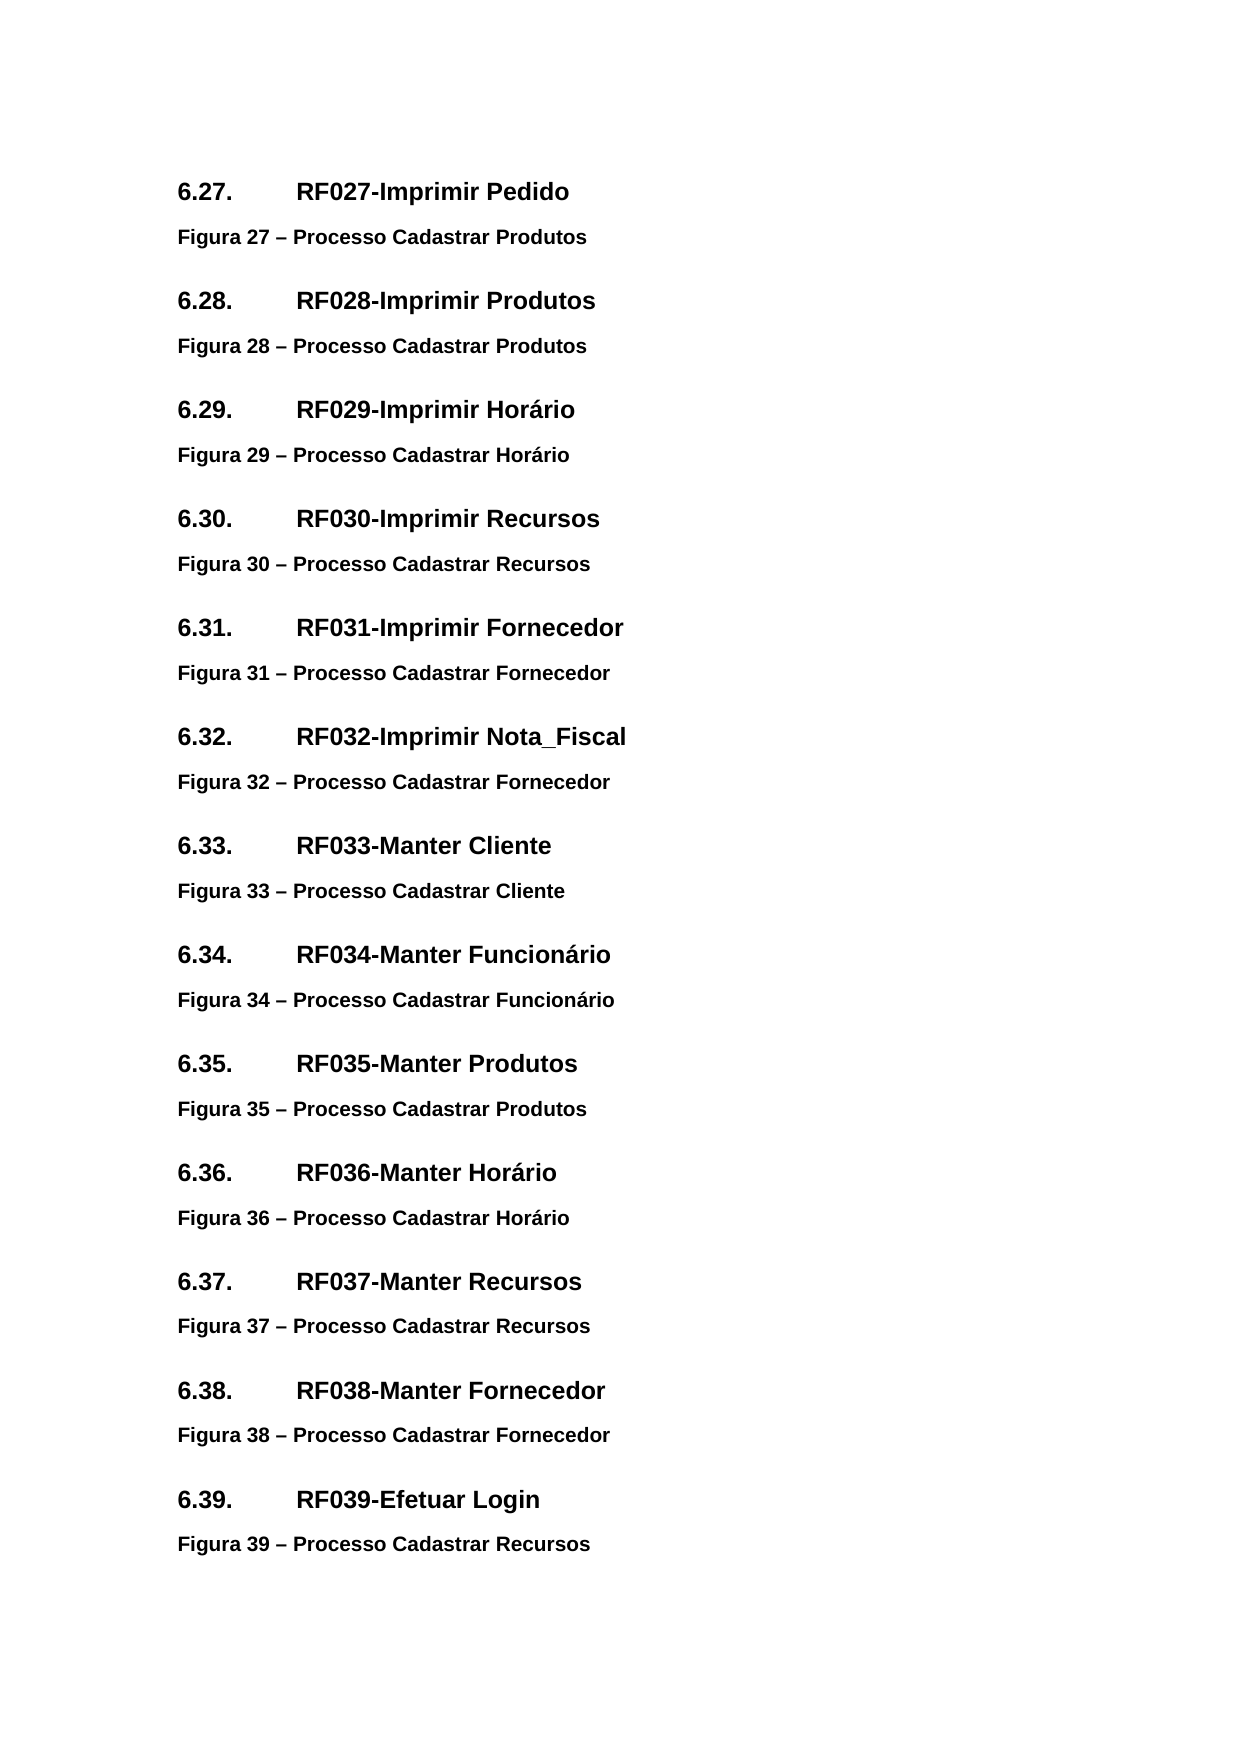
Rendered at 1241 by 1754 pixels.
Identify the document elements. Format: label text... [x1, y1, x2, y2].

text Figura 27 – Processo Cadastrar Produtos [177, 225, 1122, 249]
text Figura 33 – Processo Cadastrar Cliente [177, 878, 1122, 902]
subtitle RF031-Imprimir Fornecedor [177, 613, 1122, 642]
text Figura 38 – Processo Cadastrar Fornecedor [177, 1423, 1122, 1447]
text Figura 39 – Processo Cadastrar Recursos [177, 1532, 1122, 1556]
text Figura 29 – Processo Cadastrar Horário [177, 443, 1122, 467]
text Figura 28 – Processo Cadastrar Produtos [177, 334, 1122, 358]
text Figura 32 – Processo Cadastrar Fornecedor [177, 769, 1122, 793]
subtitle RF035-Manter Produtos [177, 1049, 1122, 1078]
subtitle RF036-Manter Horário [177, 1158, 1122, 1187]
subtitle RF034-Manter Funcionário [177, 940, 1122, 969]
subtitle RF037-Manter Recursos [177, 1267, 1122, 1296]
subtitle RF039-Efetuar Login [177, 1485, 1122, 1513]
subtitle RF033-Manter Cliente [177, 831, 1122, 860]
text Figura 36 – Processo Cadastrar Horário [177, 1205, 1122, 1229]
text Figura 31 – Processo Cadastrar Fornecedor [177, 661, 1122, 684]
subtitle RF038-Manter Fornecedor [177, 1376, 1122, 1404]
text Figura 34 – Processo Cadastrar Funcionário [177, 987, 1122, 1011]
text Figura 37 – Processo Cadastrar Recursos [177, 1314, 1122, 1338]
subtitle RF032-Imprimir Nota_Fiscal [177, 722, 1122, 751]
subtitle RF028-Imprimir Produtos [177, 286, 1122, 315]
subtitle RF030-Imprimir Recursos [177, 504, 1122, 533]
subtitle RF029-Imprimir Horário [177, 395, 1122, 424]
subtitle RF027-Imprimir Pedido [177, 177, 1122, 206]
text Figura 35 – Processo Cadastrar Produtos [177, 1096, 1122, 1120]
text Figura 30 – Processo Cadastrar Recursos [177, 552, 1122, 576]
